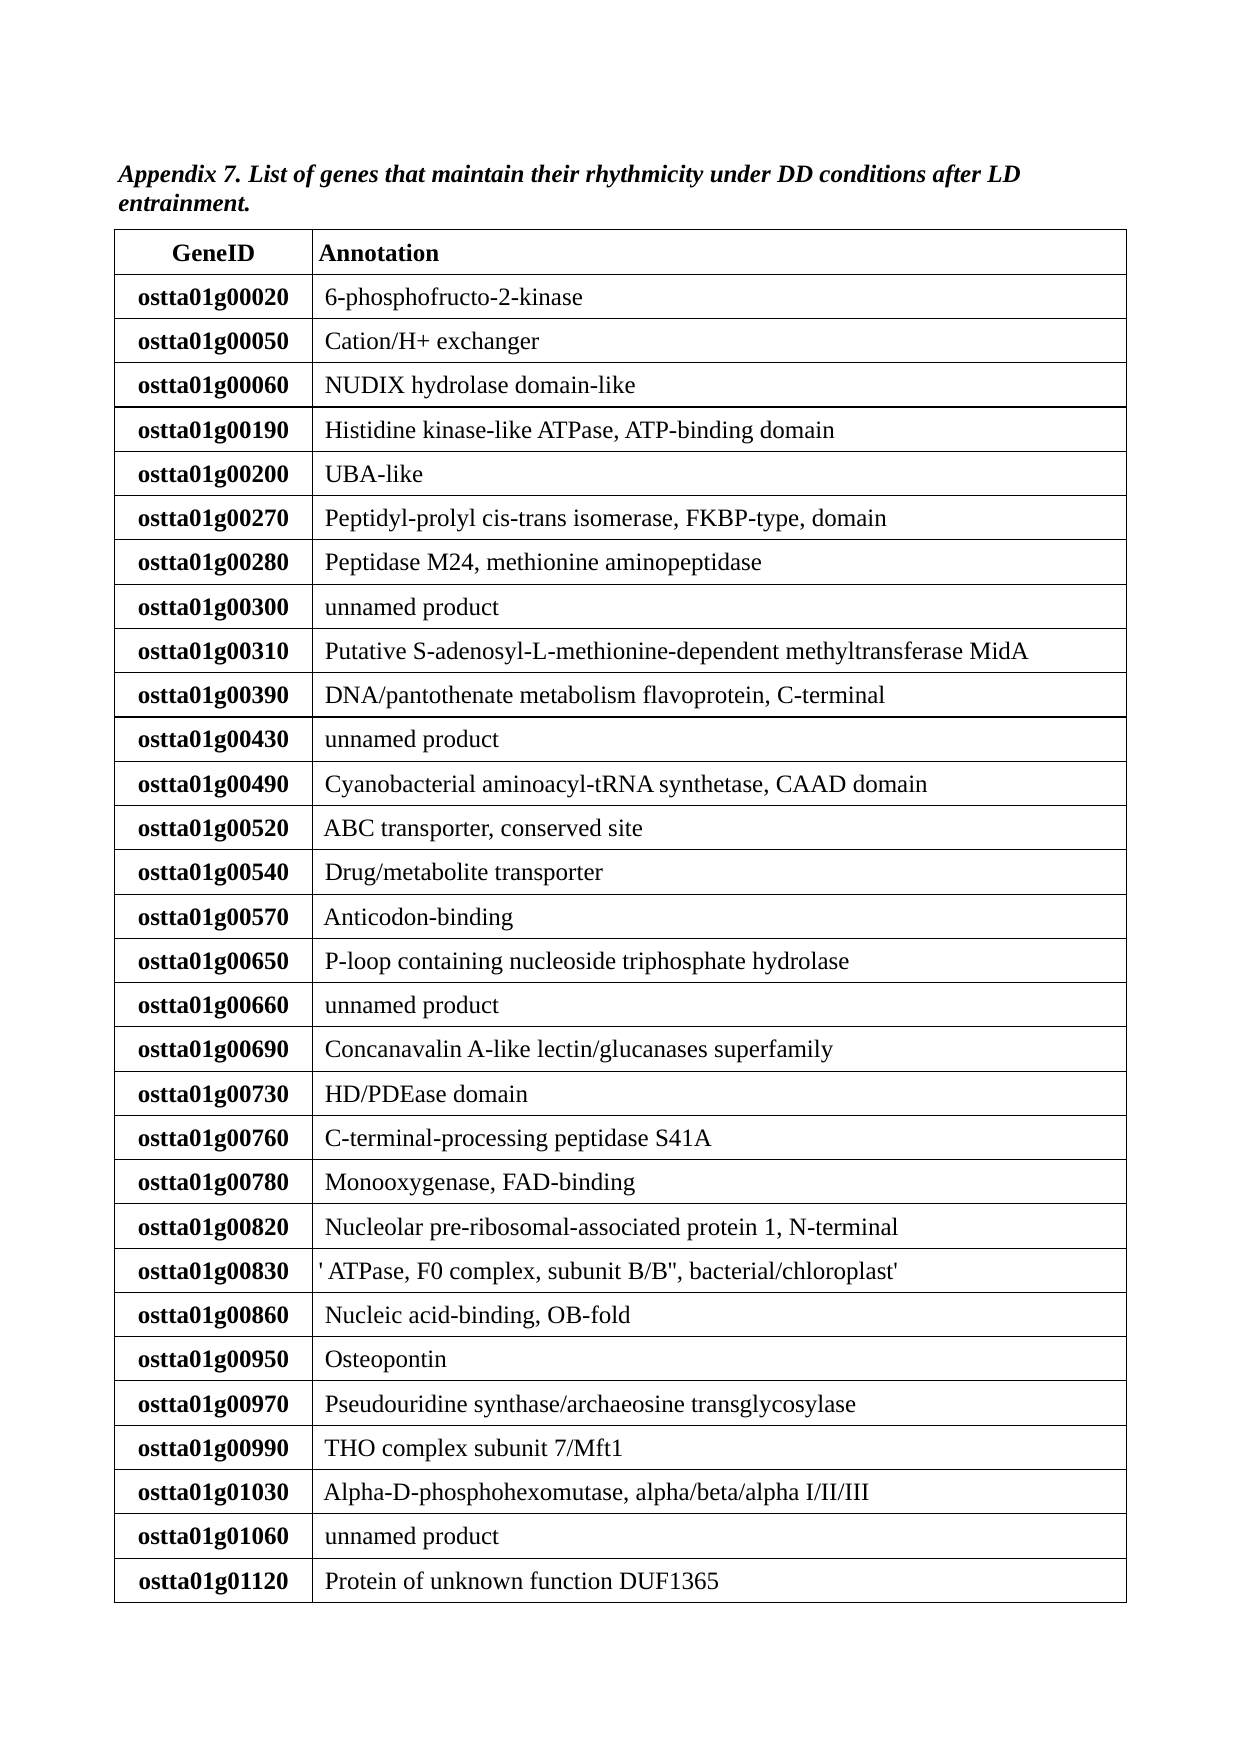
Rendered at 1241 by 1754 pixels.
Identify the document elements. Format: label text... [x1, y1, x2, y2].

table_cell [1127, 805, 1240, 849]
table_cell [1127, 1469, 1240, 1513]
table_cell ostta01g01030 [115, 1470, 312, 1513]
table_cell [1127, 1336, 1240, 1380]
table_cell ostta01g00020 [115, 275, 312, 318]
table_cell [1127, 274, 1240, 318]
table_cell [1127, 1115, 1240, 1159]
table_cell ' ATPase, F0 complex, subunit B/B'', bacterial/chloroplast' [313, 1249, 1126, 1292]
table_cell ostta01g00820 [115, 1204, 312, 1248]
table_cell [1127, 938, 1240, 982]
table_cell [1127, 1558, 1240, 1602]
table_cell ostta01g00490 [115, 762, 312, 805]
table_cell [1127, 982, 1240, 1026]
table_cell ostta01g00660 [115, 983, 312, 1026]
table_cell Monooxygenase, FAD-binding [313, 1160, 1126, 1203]
table_cell [1127, 495, 1240, 539]
table_cell Nucleolar pre-ribosomal-associated protein 1, N-terminal [313, 1204, 1126, 1248]
table_cell Histidine kinase-like ATPase, ATP-binding domain [313, 408, 1126, 451]
table_cell ostta01g00690 [115, 1027, 312, 1071]
table_cell [1127, 1159, 1240, 1203]
table_cell [1127, 406, 1240, 451]
table_cell ostta01g00760 [115, 1116, 312, 1159]
table_cell ostta01g00990 [115, 1426, 312, 1469]
table_cell Cyanobacterial aminoacyl-tRNA synthetase, CAAD domain [313, 762, 1126, 805]
table_header Annotation [313, 230, 1126, 274]
table_cell ostta01g01120 [115, 1559, 312, 1602]
table_cell THO complex subunit 7/Mft1 [313, 1426, 1126, 1469]
table_cell ostta01g01060 [115, 1514, 312, 1557]
table_cell [1127, 761, 1240, 805]
table_cell Peptidyl-prolyl cis-trans isomerase, FKBP-type, domain [313, 496, 1126, 539]
table_cell ostta01g00570 [115, 895, 312, 938]
table_cell [1127, 1513, 1240, 1557]
table_cell ostta01g00650 [115, 939, 312, 982]
table_cell ostta01g00970 [115, 1381, 312, 1425]
table_cell unnamed product [313, 585, 1126, 628]
table_cell Drug/metabolite transporter [313, 850, 1126, 893]
table_cell Anticodon-binding [313, 895, 1126, 938]
table_cell [1127, 716, 1240, 761]
table_header [1127, 229, 1240, 274]
table_cell ostta01g00060 [115, 363, 312, 406]
table_cell unnamed product [313, 1514, 1126, 1557]
table_cell ostta01g00950 [115, 1337, 312, 1380]
table_cell [1127, 362, 1240, 406]
table_cell ostta01g00280 [115, 540, 312, 583]
table_cell ostta01g00300 [115, 585, 312, 628]
table_cell ostta01g00860 [115, 1293, 312, 1336]
table_cell [1127, 1425, 1240, 1469]
table_cell HD/PDEase domain [313, 1072, 1126, 1115]
text Appendix 7. List of genes that maintain their rhythmicity under DD conditions after LD entrainment. [118, 159, 1122, 217]
table_cell ABC transporter, conserved site [313, 806, 1126, 849]
table_cell ostta01g00830 [115, 1249, 312, 1292]
table_cell [1127, 1026, 1240, 1071]
table_cell ostta01g00520 [115, 806, 312, 849]
table_cell ostta01g00780 [115, 1160, 312, 1203]
table_cell ostta01g00430 [115, 718, 312, 761]
table_cell [1127, 1071, 1240, 1115]
table_cell ostta01g00310 [115, 629, 312, 672]
table_cell unnamed product [313, 983, 1126, 1026]
table_cell Concanavalin A-like lectin/glucanases superfamily [313, 1027, 1126, 1071]
table_cell 6-phosphofructo-2-kinase [313, 275, 1126, 318]
table_cell ostta01g00390 [115, 673, 312, 716]
table_cell NUDIX hydrolase domain-like [313, 363, 1126, 406]
table_cell [1127, 539, 1240, 583]
table_cell Alpha-D-phosphohexomutase, alpha/beta/alpha I/II/III [313, 1470, 1126, 1513]
table_cell ostta01g00190 [115, 408, 312, 451]
table_cell Nucleic acid-binding, OB-fold [313, 1293, 1126, 1336]
table_cell [1127, 628, 1240, 672]
table_cell ostta01g00540 [115, 850, 312, 893]
table_cell [1127, 318, 1240, 362]
table_cell unnamed product [313, 718, 1126, 761]
table_cell [1127, 1380, 1240, 1425]
table_cell ostta01g00730 [115, 1072, 312, 1115]
table_cell Osteopontin [313, 1337, 1126, 1380]
table_cell C-terminal-processing peptidase S41A [313, 1116, 1126, 1159]
table_header GeneID [115, 230, 312, 274]
table_cell Pseudouridine synthase/archaeosine transglycosylase [313, 1381, 1126, 1425]
table_cell [1127, 451, 1240, 495]
table_cell P-loop containing nucleoside triphosphate hydrolase [313, 939, 1126, 982]
table_cell Cation/H+ exchanger [313, 319, 1126, 362]
table_cell [1127, 672, 1240, 716]
table_cell [1127, 894, 1240, 938]
table_cell [1127, 849, 1240, 893]
table_cell DNA/pantothenate metabolism flavoprotein, C-terminal [313, 673, 1126, 716]
table_cell [1127, 584, 1240, 628]
table_cell UBA-like [313, 452, 1126, 495]
table_cell [1127, 1292, 1240, 1336]
table_cell Protein of unknown function DUF1365 [313, 1559, 1126, 1602]
table_cell Peptidase M24, methionine aminopeptidase [313, 540, 1126, 583]
table_cell ostta01g00200 [115, 452, 312, 495]
table_cell [1127, 1203, 1240, 1248]
table_cell [1127, 1248, 1240, 1292]
table_cell ostta01g00050 [115, 319, 312, 362]
table_cell Putative S-adenosyl-L-methionine-dependent methyltransferase MidA [313, 629, 1126, 672]
table_cell ostta01g00270 [115, 496, 312, 539]
